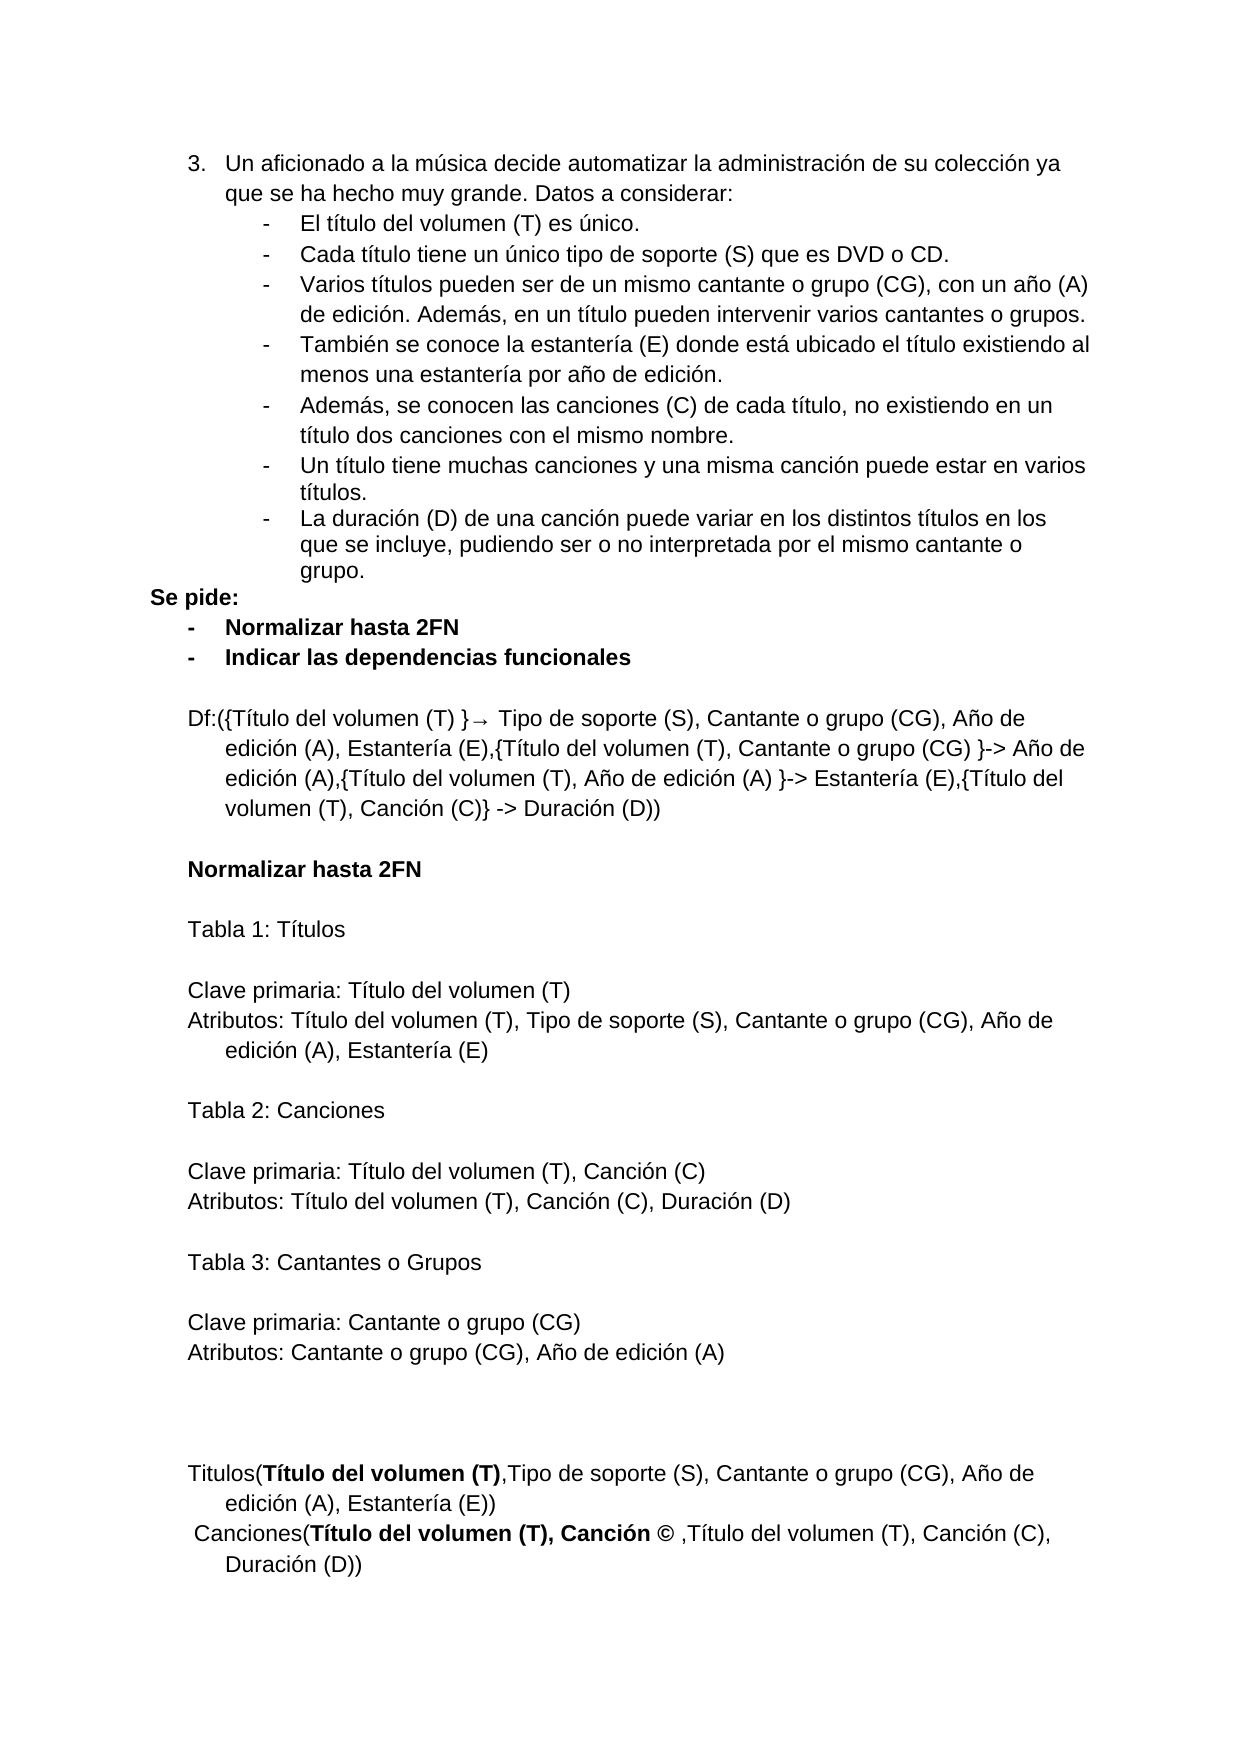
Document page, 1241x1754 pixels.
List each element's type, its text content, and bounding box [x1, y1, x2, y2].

list También se conoce la estantería (E) donde está ubicado el título existiendo al menos una estantería por año de edición. [262, 331, 1090, 388]
text Df:({Título del volumen (T) }→ Tipo de soporte (S), Cantante o grupo (CG), Año de edición (A), Estantería (E),{Título del volumen (T), Cantante o grupo (CG) }-> Año de edición (A),{Título del volumen (T), Año de edición (A) }-> Estantería (E),{Título del volumen (T), Canción (C)} -> Duración (D)) [187, 705, 1090, 822]
text Canciones(Título del volumen (T), Canción © ,Título del volumen (T), Canción (C), Duración (D)) [187, 1520, 1090, 1577]
text Atributos: Título del volumen (T), Canción (C), Duración (D) [187, 1188, 1090, 1214]
text Clave primaria: Cantante o grupo (CG) [187, 1309, 1090, 1335]
text Titulos(Título del volumen (T),Tipo de soporte (S), Cantante o grupo (CG), Año de edición (A), Estantería (E)) [187, 1460, 1090, 1516]
text Tabla 1: Títulos [187, 916, 1090, 942]
text Se pide: [150, 584, 1090, 610]
list Indicar las dependencias funcionales [187, 644, 1090, 671]
list Un aficionado a la música decide automatizar la administración de su colección ya que se ha hecho muy grande. Datos a considerar: [187, 150, 1090, 207]
list Un título tiene muchas canciones y una misma canción puede estar en varios títulos. [262, 452, 1090, 505]
text Clave primaria: Título del volumen (T) [187, 977, 1090, 1003]
list El título del volumen (T) es único. [262, 210, 1090, 237]
list Cada título tiene un único tipo de soporte (S) que es DVD o CD. [262, 241, 1090, 267]
text Clave primaria: Título del volumen (T), Canción (C) [187, 1158, 1090, 1184]
text Atributos: Cantante o grupo (CG), Año de edición (A) [187, 1339, 1090, 1365]
text Tabla 2: Canciones [187, 1097, 1090, 1124]
list Además, se conocen las canciones (C) de cada título, no existiendo en un título dos canciones con el mismo nombre. [262, 392, 1090, 448]
list Varios títulos pueden ser de un mismo cantante o grupo (CG), con un año (A) de edición. Además, en un título pueden intervenir varios cantantes o grupos. [262, 271, 1090, 327]
list La duración (D) de una canción puede variar en los distintos títulos en los que se incluye, pudiendo ser o no interpretada por el mismo cantante o grupo. [262, 505, 1090, 584]
text Atributos: Título del volumen (T), Tipo de soporte (S), Cantante o grupo (CG), Año de edición (A), Estantería (E) [187, 1007, 1090, 1063]
text Normalizar hasta 2FN [187, 856, 1090, 882]
list Normalizar hasta 2FN [187, 614, 1090, 640]
text Tabla 3: Cantantes o Grupos [187, 1248, 1090, 1275]
